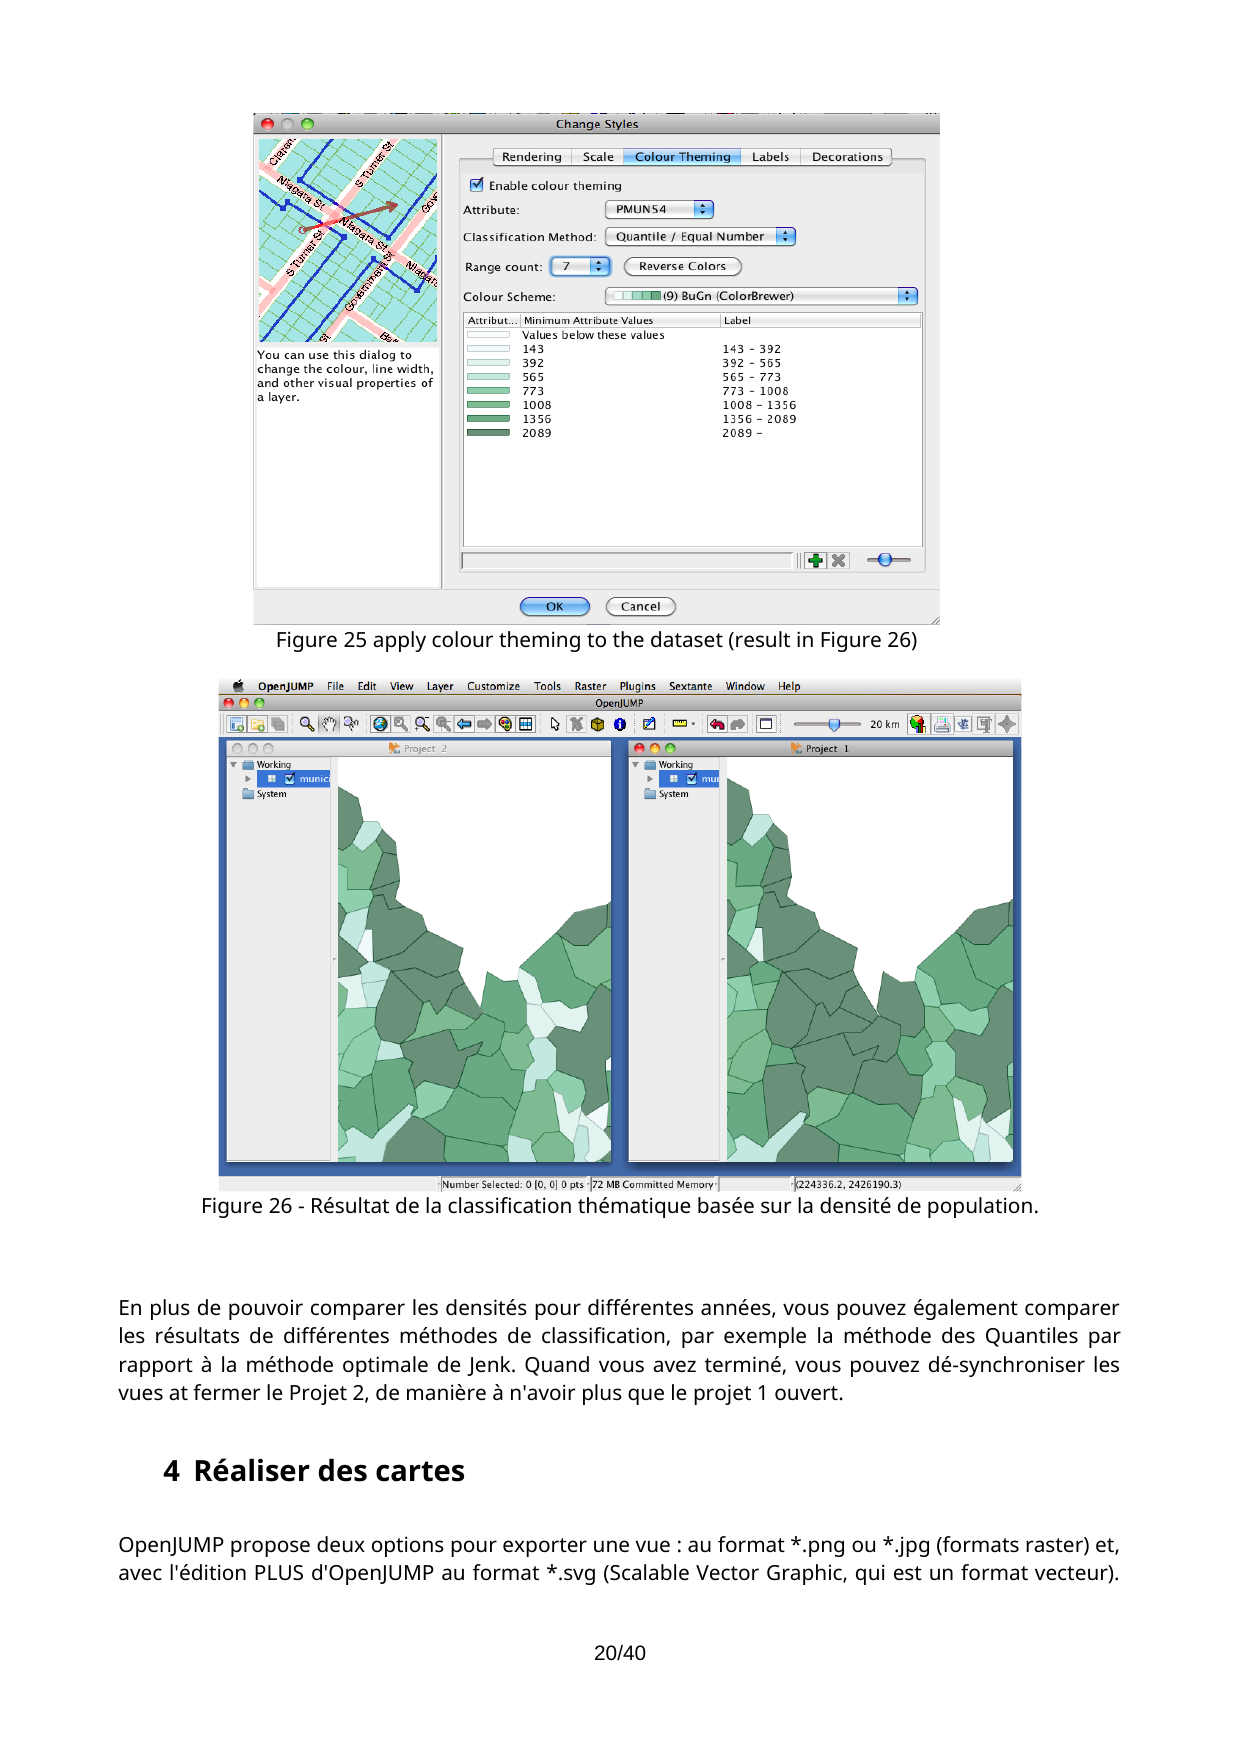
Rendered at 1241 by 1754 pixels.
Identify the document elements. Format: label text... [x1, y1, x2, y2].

picture [253, 113, 940, 625]
text Figure 26 - Résultat de la classification thématique basée sur la densité de population. [147, 691, 1093, 1220]
list Réaliser des cartes [156, 1450, 1122, 1490]
text Figure 25 apply colour theming to the dataset (result in Figure 26) [241, 126, 953, 653]
text En plus de pouvoir comparer les densités pour différentes années, vous pouvez également comparer les résultats de différentes méthodes de classification, par exemple la méthode des Quantiles par rapport à la méthode optimale de Jenk. Quand vous avez terminé, vous pouvez dé-synchroniser les vues at fermer le Projet 2, de manière à n'avoir plus que le projet 1 ouvert. [118, 1293, 1122, 1407]
picture [218, 678, 1022, 1192]
text OpenJUMP propose deux options pour exporter une vue : au format *.png ou *.jpg (formats raster) et, avec l'édition PLUS d'OpenJUMP au format *.svg (Scalable Vector Graphic, qui est un format vecteur). [118, 1530, 1122, 1587]
